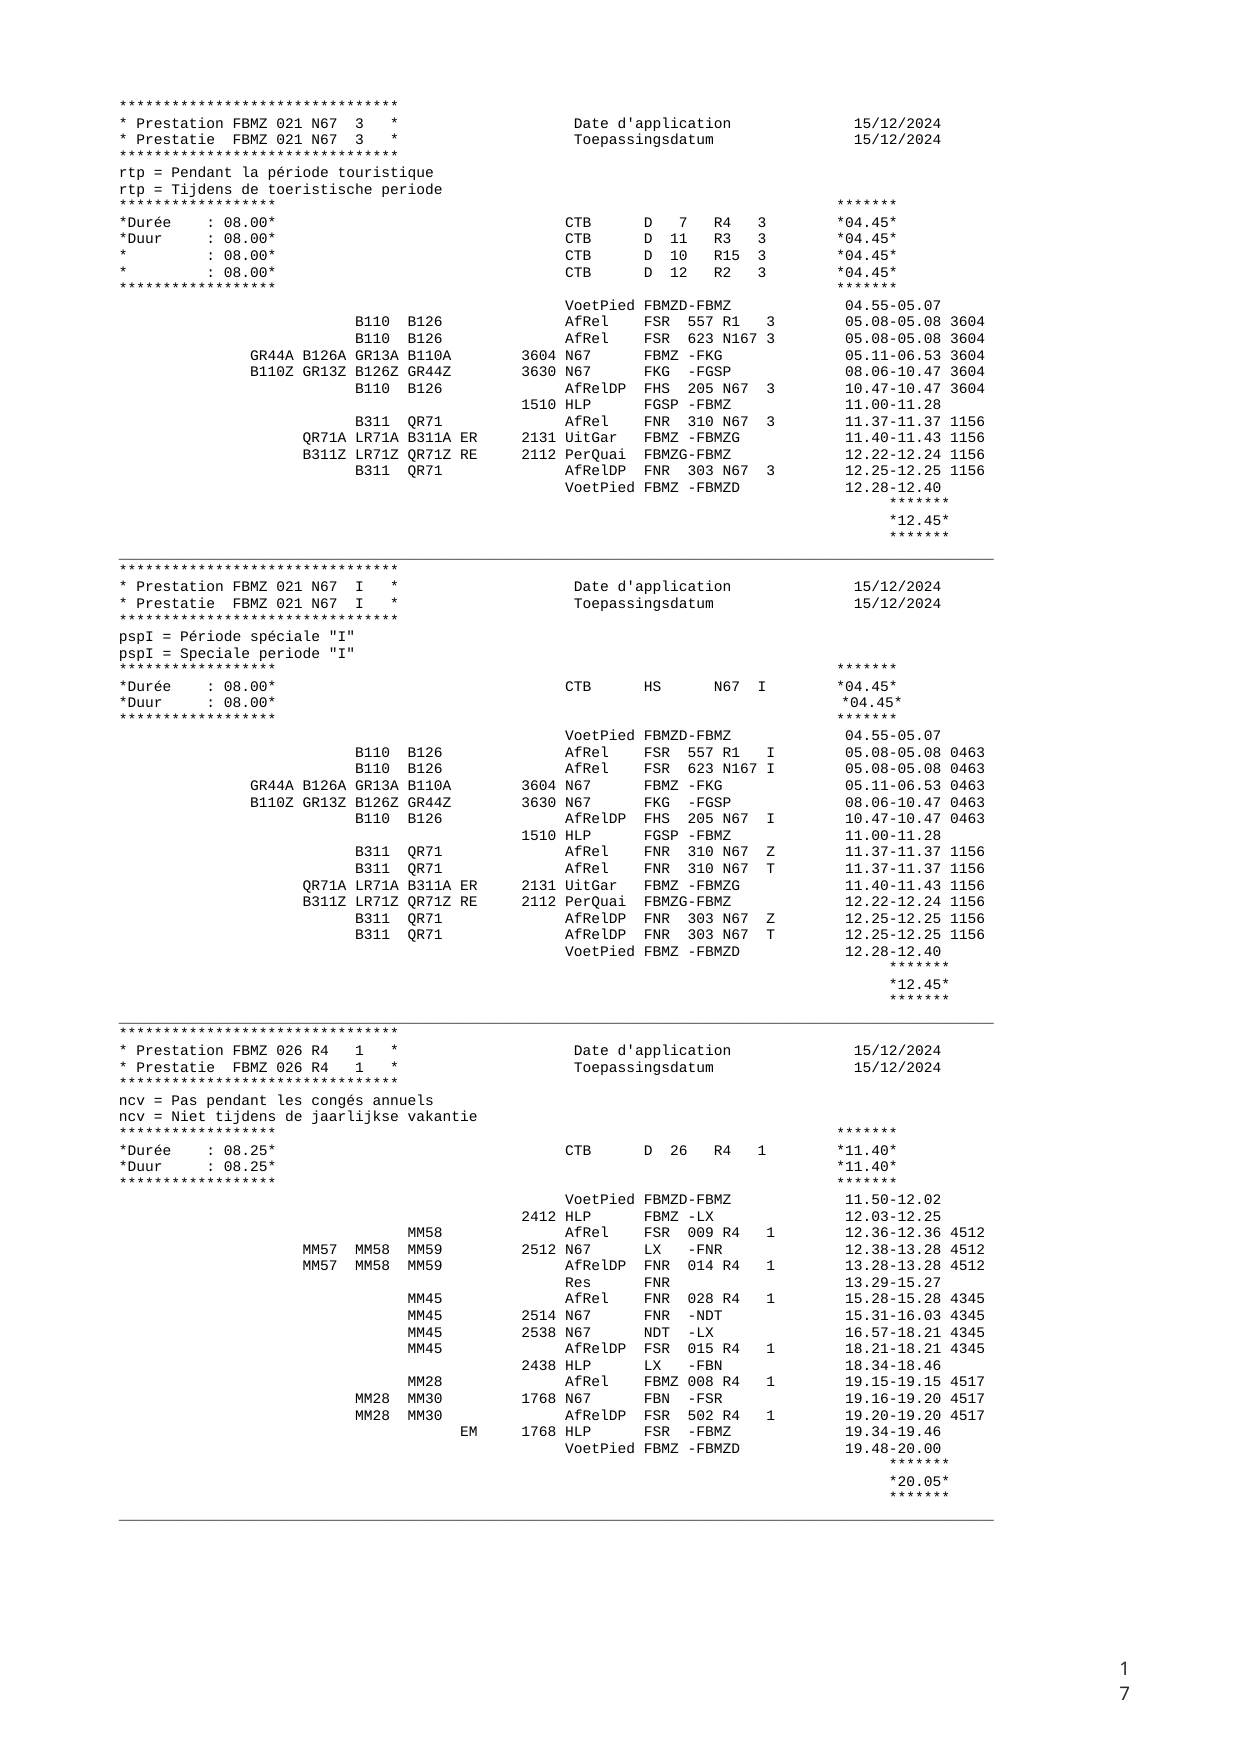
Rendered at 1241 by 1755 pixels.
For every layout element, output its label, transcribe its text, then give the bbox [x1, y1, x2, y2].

text ******************************** * Prestation FBMZ 021 N67 3 * Date d'application 15/12/2024 * Prestatie FBMZ 021 N67 3 * Toepassingsdatum 15/12/2024 ******************************** rtp = Pendant la période touristique rtp = Tijdens de toeristische periode ****************** ******* *Durée : 08.00* CTB D 7 R4 3 *04.45* *Duur : 08.00* CTB D 11 R3 3 *04.45* * : 08.00* CTB D 10 R15 3 *04.45* * : 08.00* CTB D 12 R2 3 *04.45* ****************** ******* VoetPied FBMZD-FBMZ 04.55-05.07 B110 B126 AfRel FSR 557 R1 3 05.08-05.08 3604 B110 B126 AfRel FSR 623 N167 3 05.08-05.08 3604 GR44A B126A GR13A B110A 3604 N67 FBMZ -FKG 05.11-06.53 3604 B110Z GR13Z B126Z GR44Z 3630 N67 FKG -FGSP 08.06-10.47 3604 B110 B126 AfRelDP FHS 205 N67 3 10.47-10.47 3604 1510 HLP FGSP -FBMZ 11.00-11.28 B311 QR71 AfRel FNR 310 N67 3 11.37-11.37 1156 QR71A LR71A B311A ER 2131 UitGar FBMZ -FBMZG 11.40-11.43 1156 B311Z LR71Z QR71Z RE 2112 PerQuai FBMZG-FBMZ 12.22-12.24 1156 B311 QR71 AfRelDP FNR 303 N67 3 12.25-12.25 1156 VoetPied FBMZ -FBMZD 12.28-12.40 ******* *12.45* ******* ____________________________________________________________________________________________________ [119, 99, 1122, 563]
text ******************************** * Prestation FBMZ 026 R4 1 * Date d'application 15/12/2024 * Prestatie FBMZ 026 R4 1 * Toepassingsdatum 15/12/2024 ******************************** ncv = Pas pendant les congés annuels ncv = Niet tijdens de jaarlijkse vakantie ****************** ******* *Durée : 08.25* CTB D 26 R4 1 *11.40* *Duur : 08.25* *11.40* ****************** ******* VoetPied FBMZD-FBMZ 11.50-12.02 2412 HLP FBMZ -LX 12.03-12.25 MM58 AfRel FSR 009 R4 1 12.36-12.36 4512 MM57 MM58 MM59 2512 N67 LX -FNR 12.38-13.28 4512 MM57 MM58 MM59 AfRelDP FNR 014 R4 1 13.28-13.28 4512 Res FNR 13.29-15.27 MM45 AfRel FNR 028 R4 1 15.28-15.28 4345 MM45 2514 N67 FNR -NDT 15.31-16.03 4345 MM45 2538 N67 NDT -LX 16.57-18.21 4345 MM45 AfRelDP FSR 015 R4 1 18.21-18.21 4345 2438 HLP LX -FBN 18.34-18.46 MM28 AfRel FBMZ 008 R4 1 19.15-19.15 4517 MM28 MM30 1768 N67 FBN -FSR 19.16-19.20 4517 MM28 MM30 AfRelDP FSR 502 R4 1 19.20-19.20 4517 EM 1768 HLP FSR -FBMZ 19.34-19.46 VoetPied FBMZ -FBMZD 19.48-20.00 ******* *20.05* ******* ____________________________________________________________________________________________________ [119, 1027, 1122, 1524]
text ******************************** * Prestation FBMZ 021 N67 I * Date d'application 15/12/2024 * Prestatie FBMZ 021 N67 I * Toepassingsdatum 15/12/2024 ******************************** pspI = Période spéciale "I" pspI = Speciale periode "I" ****************** ******* *Durée : 08.00* CTB HS N67 I *04.45* *Duur : 08.00* *04.45* ****************** ******* VoetPied FBMZD-FBMZ 04.55-05.07 B110 B126 AfRel FSR 557 R1 I 05.08-05.08 0463 B110 B126 AfRel FSR 623 N167 I 05.08-05.08 0463 GR44A B126A GR13A B110A 3604 N67 FBMZ -FKG 05.11-06.53 0463 B110Z GR13Z B126Z GR44Z 3630 N67 FKG -FGSP 08.06-10.47 0463 B110 B126 AfRelDP FHS 205 N67 I 10.47-10.47 0463 1510 HLP FGSP -FBMZ 11.00-11.28 B311 QR71 AfRel FNR 310 N67 Z 11.37-11.37 1156 B311 QR71 AfRel FNR 310 N67 T 11.37-11.37 1156 QR71A LR71A B311A ER 2131 UitGar FBMZ -FBMZG 11.40-11.43 1156 B311Z LR71Z QR71Z RE 2112 PerQuai FBMZG-FBMZ 12.22-12.24 1156 B311 QR71 AfRelDP FNR 303 N67 Z 12.25-12.25 1156 B311 QR71 AfRelDP FNR 303 N67 T 12.25-12.25 1156 VoetPied FBMZ -FBMZD 12.28-12.40 ******* *12.45* ******* ____________________________________________________________________________________________________ [119, 563, 1122, 1027]
